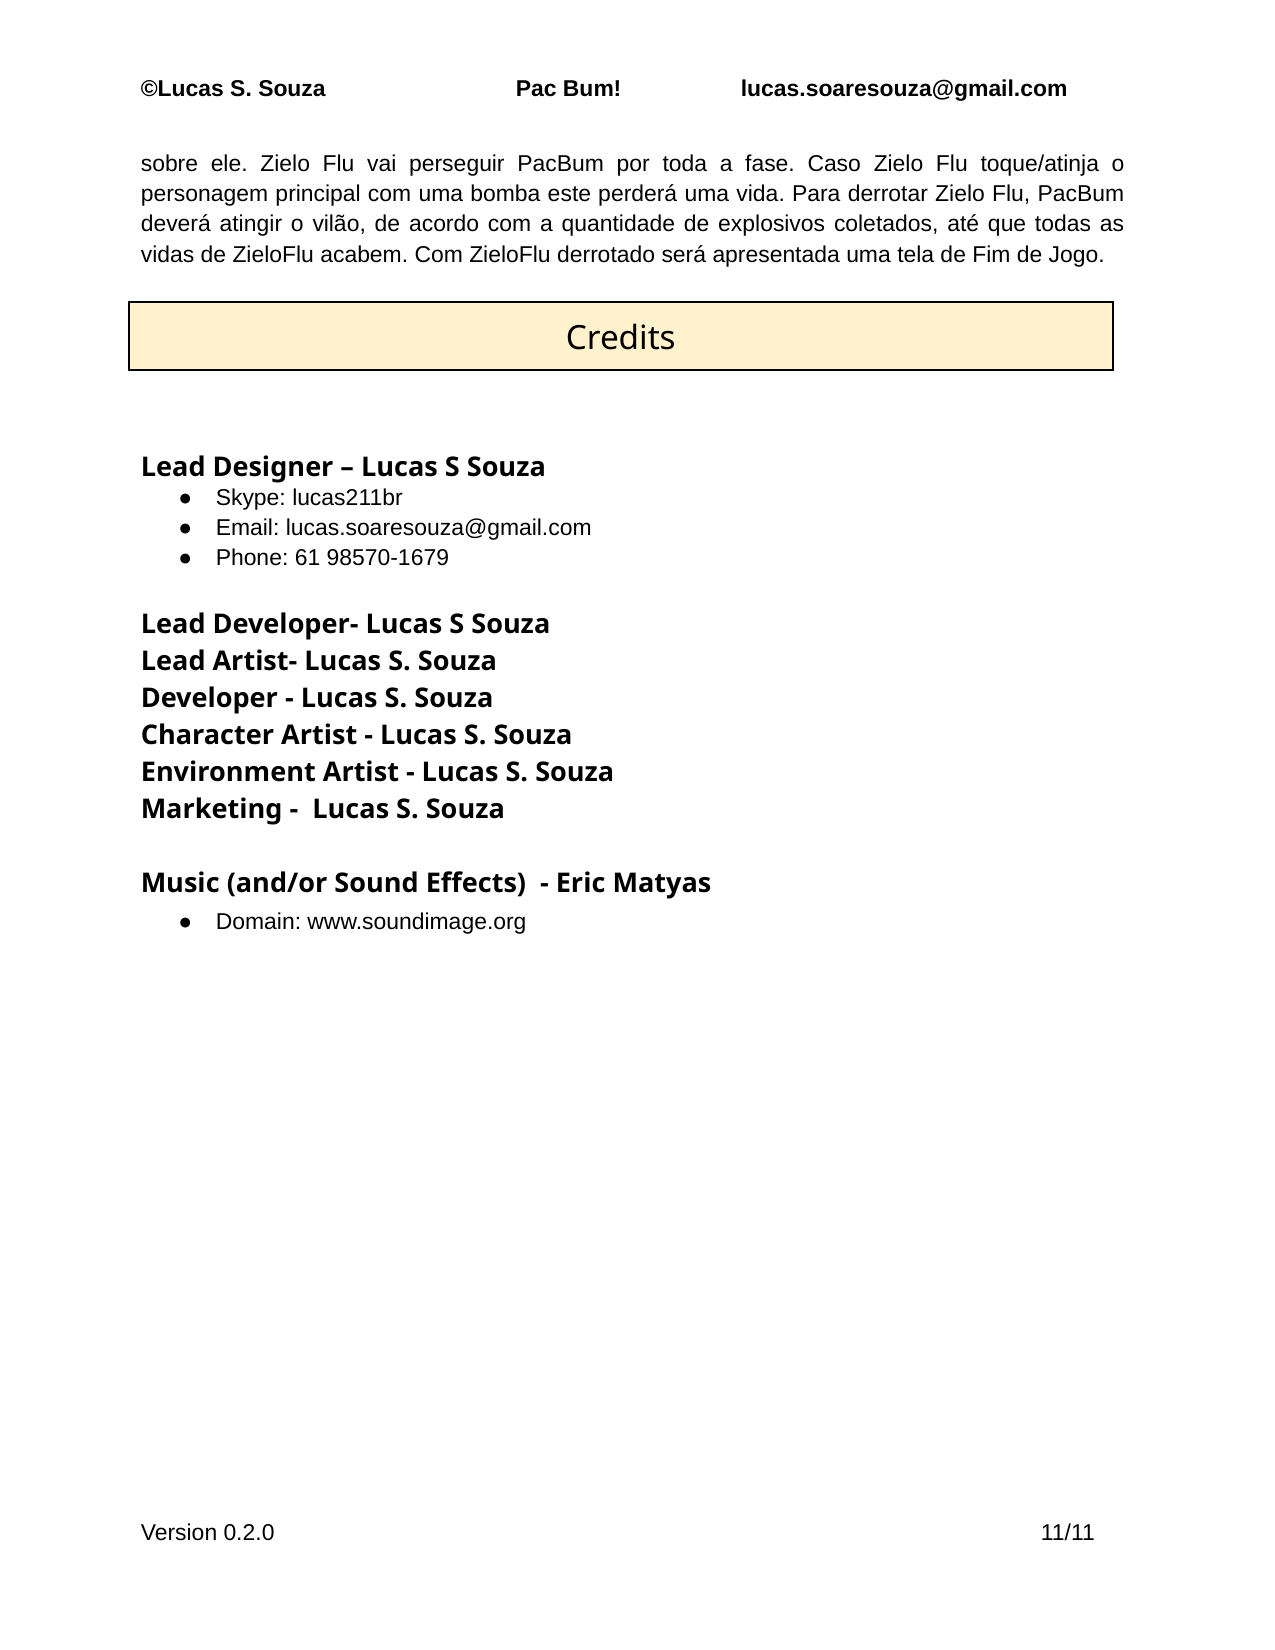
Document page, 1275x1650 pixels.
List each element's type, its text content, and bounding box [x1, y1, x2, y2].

subtitle Developer - Lucas S. Souza [141, 678, 1125, 715]
subtitle Lead Artist- Lucas S. Souza [141, 642, 1125, 678]
subtitle Character Artist - Lucas S. Souza [141, 715, 1125, 752]
table_header Credits [130, 303, 1112, 369]
subtitle Environment Artist - Lucas S. Souza [141, 752, 1125, 789]
list Domain: www.soundimage.org [178, 908, 1125, 934]
subtitle Lead Designer – Lucas S Souza [141, 447, 1125, 484]
list Skype: lucas211br [178, 484, 1125, 510]
subtitle Lead Developer- Lucas S Souza [141, 605, 1125, 642]
text sobre ele. Zielo Flu vai perseguir PacBum por toda a fase. Caso Zielo Flu toque/atinja o personagem principal com uma bomba este perderá uma vida. Para derrotar Zielo Flu, PacBum deverá atingir o vilão, de acordo com a quantidade de explosivos coletados, até que todas as vidas de ZieloFlu acabem. Com ZieloFlu derrotado será apresentada uma tela de Fim de Jogo. [141, 150, 1125, 267]
text Music (and/or Sound Effects) - Eric Matyas [141, 863, 1125, 900]
subtitle Marketing - Lucas S. Souza [141, 789, 1125, 826]
list Phone: 61 98570-1679 [178, 544, 1125, 571]
list Email: lucas.soaresouza@gmail.com [178, 514, 1125, 541]
